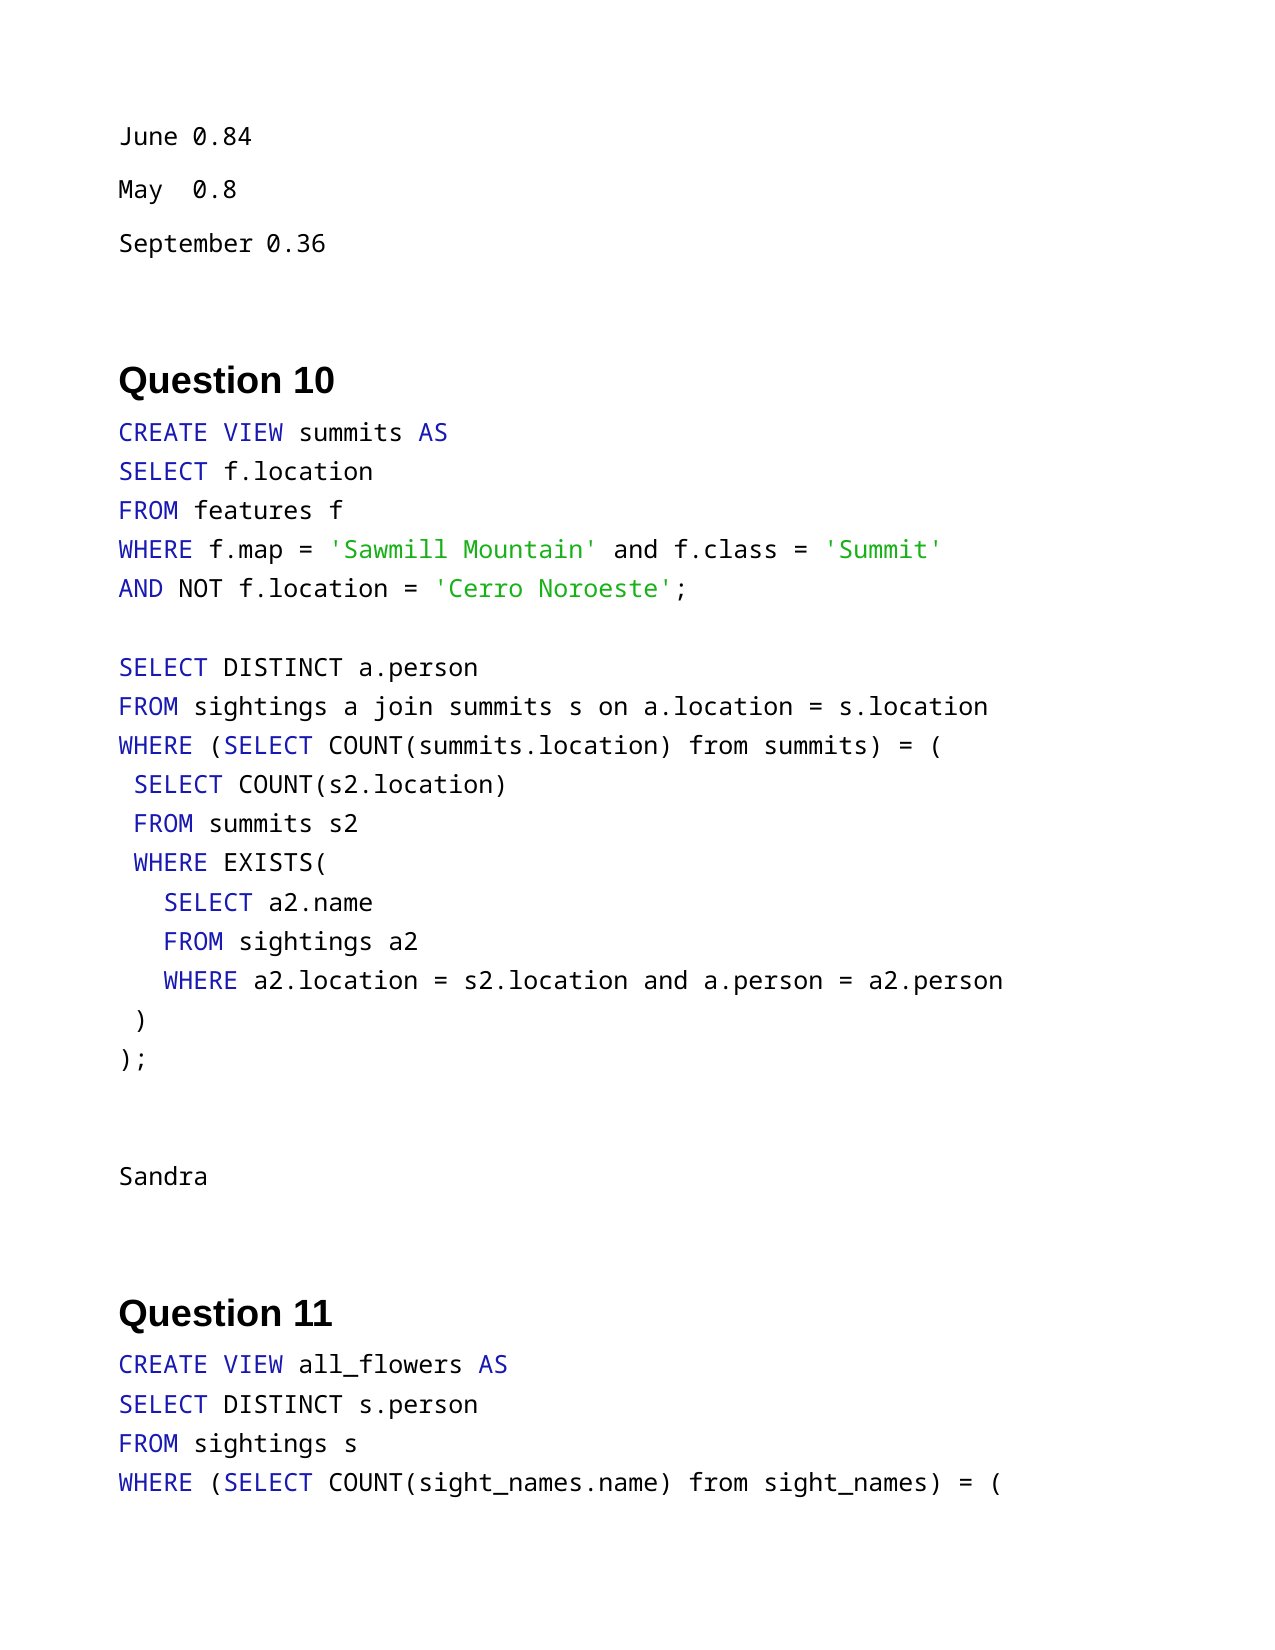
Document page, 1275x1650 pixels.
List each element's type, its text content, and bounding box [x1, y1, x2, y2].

subtitle Question 10 [118, 358, 1157, 402]
text CREATE VIEW all_flowers AS SELECT DISTINCT s.person FROM sightings s WHERE (SELECT COUNT(sight_names.name) from sight_names) = ( [118, 1347, 1157, 1499]
text May 0.8 [118, 172, 1157, 206]
subtitle Question 11 [118, 1291, 1157, 1334]
text September 0.36 [118, 226, 1157, 260]
text June 0.84 [118, 118, 1157, 152]
text CREATE VIEW summits AS SELECT f.location FROM features f WHERE f.map = 'Sawmill Mountain' and f.class = 'Summit' AND NOT f.location = 'Cerro Noroeste'; SELECT DISTINCT a.person FROM sightings a join summits s on a.location = s.location WHERE (SELECT COUNT(summits.location) from summits) = ( SELECT COUNT(s2.location) FROM summits s2 WHERE EXISTS( SELECT a2.name FROM sightings a2 WHERE a2.location = s2.location and a.person = a2.person ) ); Sandra [118, 414, 1157, 1192]
